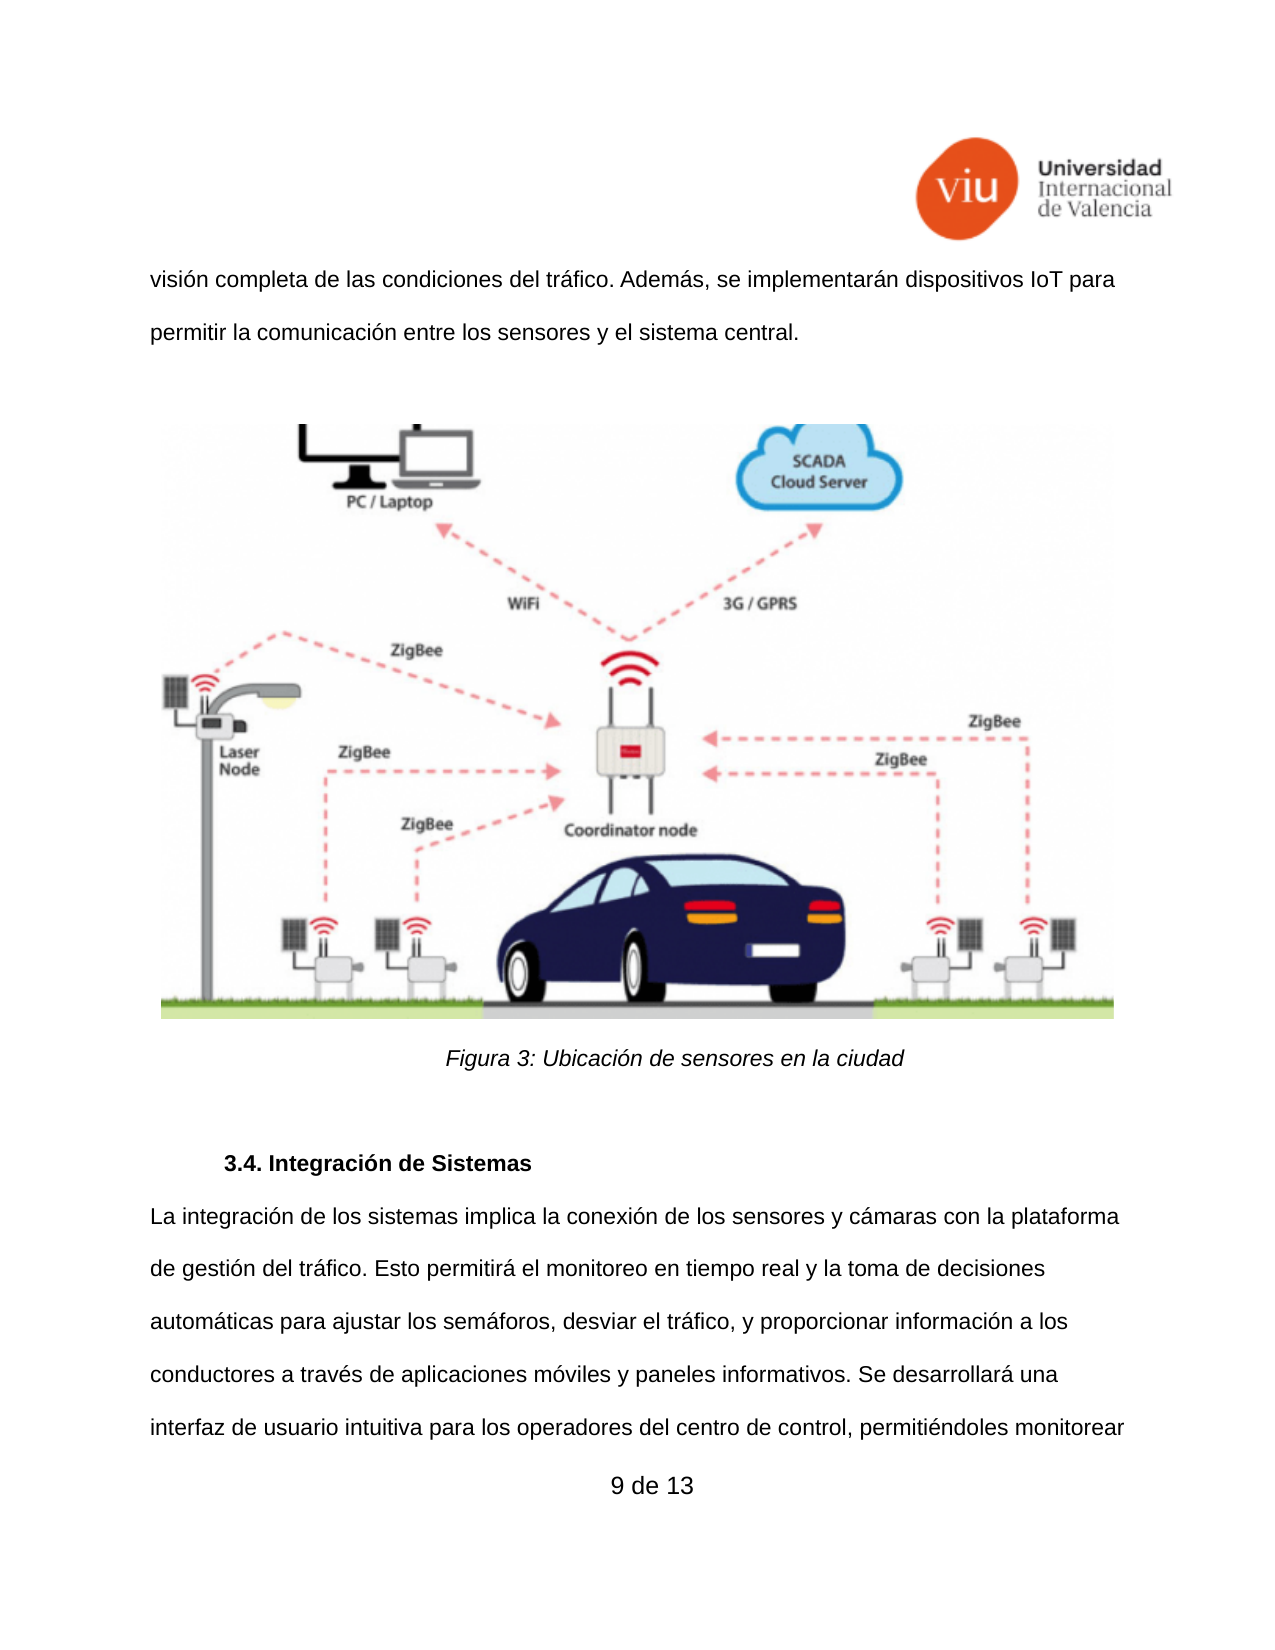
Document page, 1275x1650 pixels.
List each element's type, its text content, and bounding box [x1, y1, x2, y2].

text Figura 3: Ubicación de sensores en la ciudad [150, 424, 1125, 1071]
picture [913, 134, 1175, 245]
picture [161, 424, 1114, 1019]
text La integración de los sistemas implica la conexión de los sensores y cámaras con la plataforma de gestión del tráfico. Esto permitirá el monitoreo en tiempo real y la toma de decisiones automáticas para ajustar los semáforos, desviar el tráfico, y proporcionar información a los conductores a través de aplicaciones móviles y paneles informativos. Se desarrollará una interfaz de usuario intuitiva para los operadores del centro de control, permitiéndoles monitorear [150, 1203, 1125, 1440]
text visión completa de las condiciones del tráfico. Además, se implementarán dispositivos IoT para permitir la comunicación entre los sensores y el sistema central. [150, 266, 1125, 345]
text 3.4. Integración de Sistemas [150, 1150, 1125, 1176]
